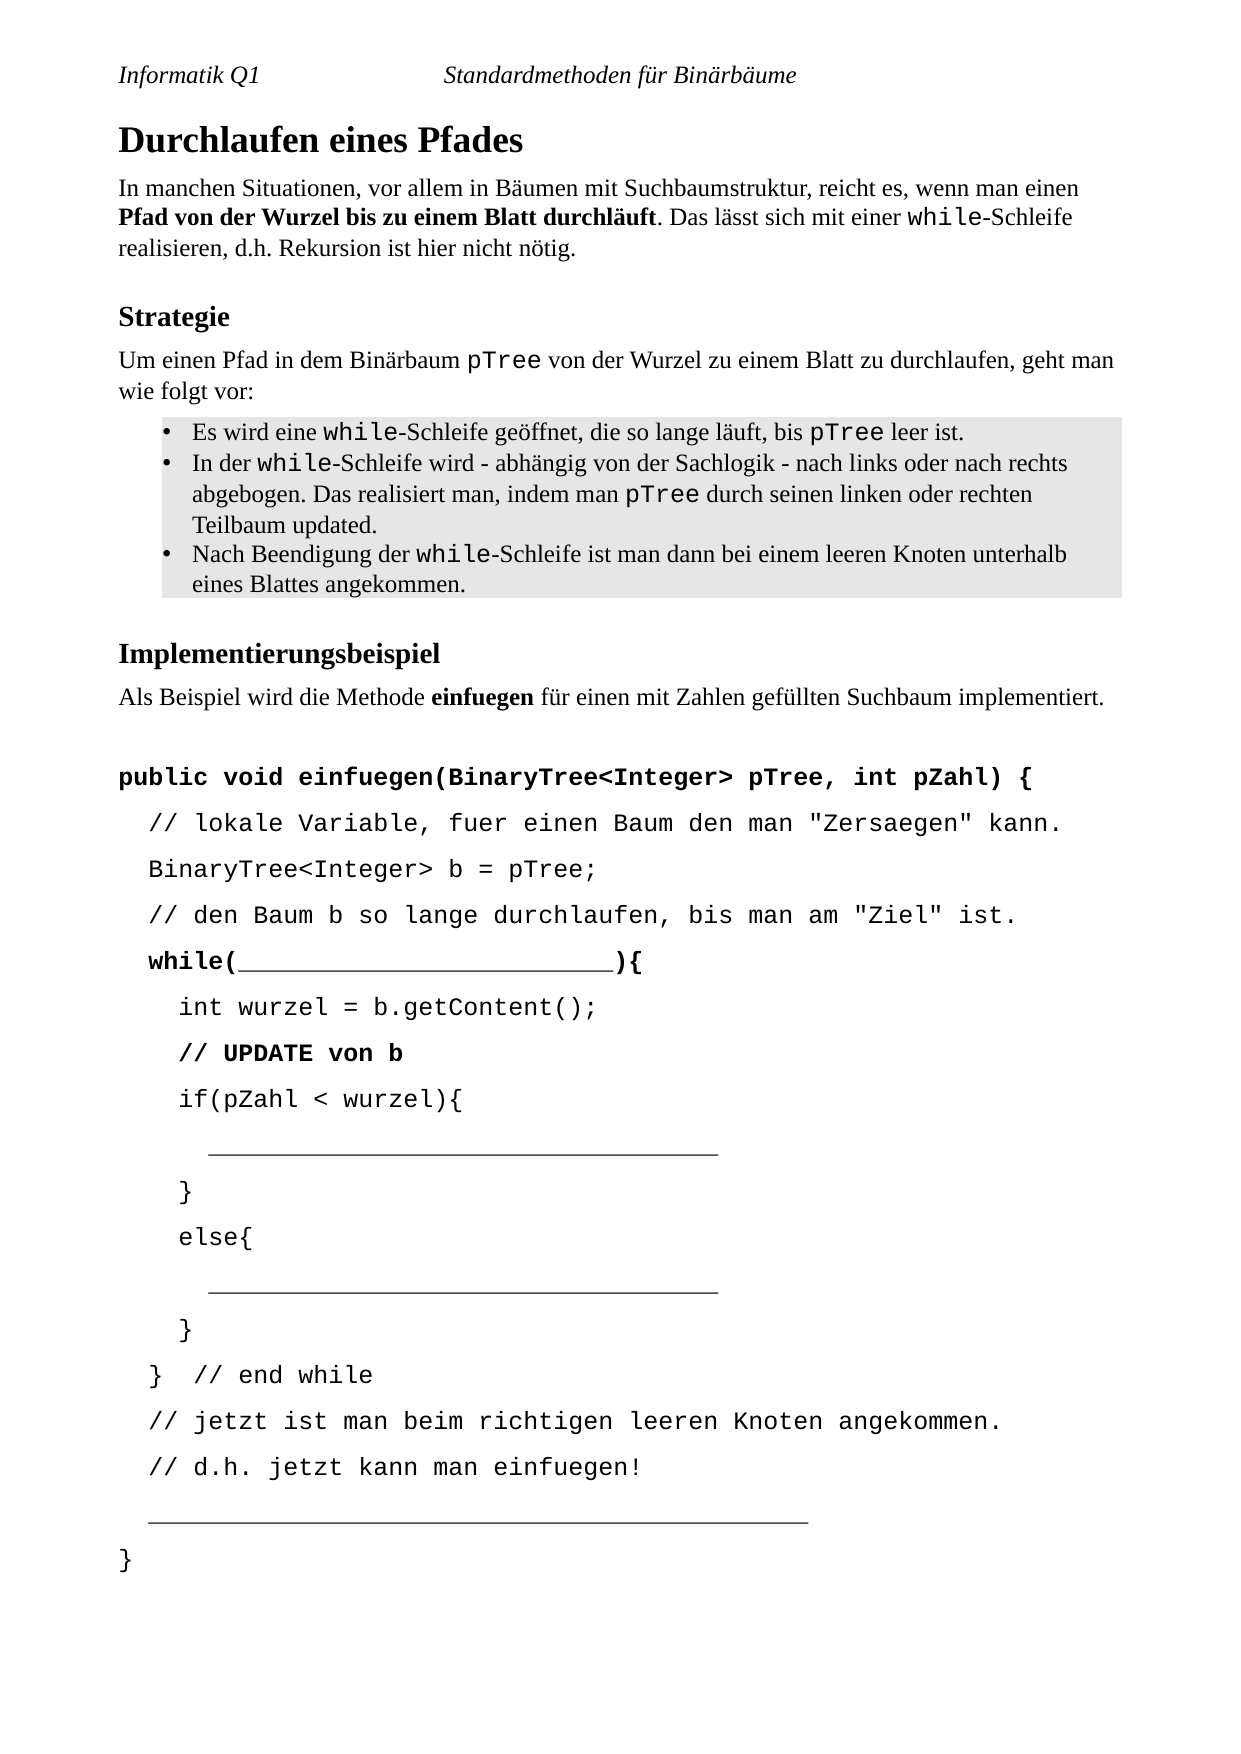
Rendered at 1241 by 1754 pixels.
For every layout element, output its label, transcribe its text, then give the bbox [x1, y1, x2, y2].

text // UPDATE von b [118, 1041, 1122, 1069]
text int wurzel = b.getContent(); [118, 994, 1122, 1023]
text Als Beispiel wird die Methode einfuegen für einen mit Zahlen gefüllten Suchbaum implementiert. [118, 682, 1122, 711]
text } // end while [118, 1363, 1122, 1391]
subtitle Implementierungsbeispiel [118, 636, 1122, 669]
text BinaryTree<Integer> b = pTree; [118, 856, 1122, 885]
text // lokale Variable, fuer einen Baum den man "Zersaegen" kann. [118, 810, 1122, 839]
text In manchen Situationen, vor allem in Bäumen mit Suchbaumstruktur, reicht es, wenn man einen Pfad von der Wurzel bis zu einem Blatt durchläuft. Das lässt sich mit einer while-Schleife realisieren, d.h. Rekursion ist hier nicht nötig. [118, 173, 1122, 262]
text } [118, 1547, 1122, 1575]
list Nach Beendigung der while-Schleife ist man dann bei einem leeren Knoten unterhalb eines Blattes angekommen. [162, 539, 1122, 598]
text } [118, 1317, 1122, 1345]
text } [118, 1179, 1122, 1207]
text ____________________________________________ [118, 1501, 1122, 1529]
text else{ [118, 1225, 1122, 1253]
text __________________________________ [118, 1271, 1122, 1299]
text if(pZahl < wurzel){ [118, 1087, 1122, 1115]
text // den Baum b so lange durchlaufen, bis man am "Ziel" ist. [118, 902, 1122, 931]
list Es wird eine while-Schleife geöffnet, die so lange läuft, bis pTree leer ist. [162, 417, 1122, 448]
text public void einfuegen(BinaryTree<Integer> pTree, int pZahl) { [118, 764, 1122, 793]
text Um einen Pfad in dem Binärbaum pTree von der Wurzel zu einem Blatt zu durchlaufen, geht man wie folgt vor: [118, 345, 1122, 405]
list In der while-Schleife wird - abhängig von der Sachlogik - nach links oder nach rechts abgebogen. Das realisiert man, indem man pTree durch seinen linken oder rechten Teilbaum updated. [162, 448, 1122, 539]
text // d.h. jetzt kann man einfuegen! [118, 1455, 1122, 1483]
subtitle Durchlaufen eines Pfades [118, 118, 1122, 161]
text while(_________________________){ [118, 948, 1122, 977]
text __________________________________ [118, 1133, 1122, 1161]
text // jetzt ist man beim richtigen leeren Knoten angekommen. [118, 1409, 1122, 1437]
subtitle Strategie [118, 299, 1122, 333]
